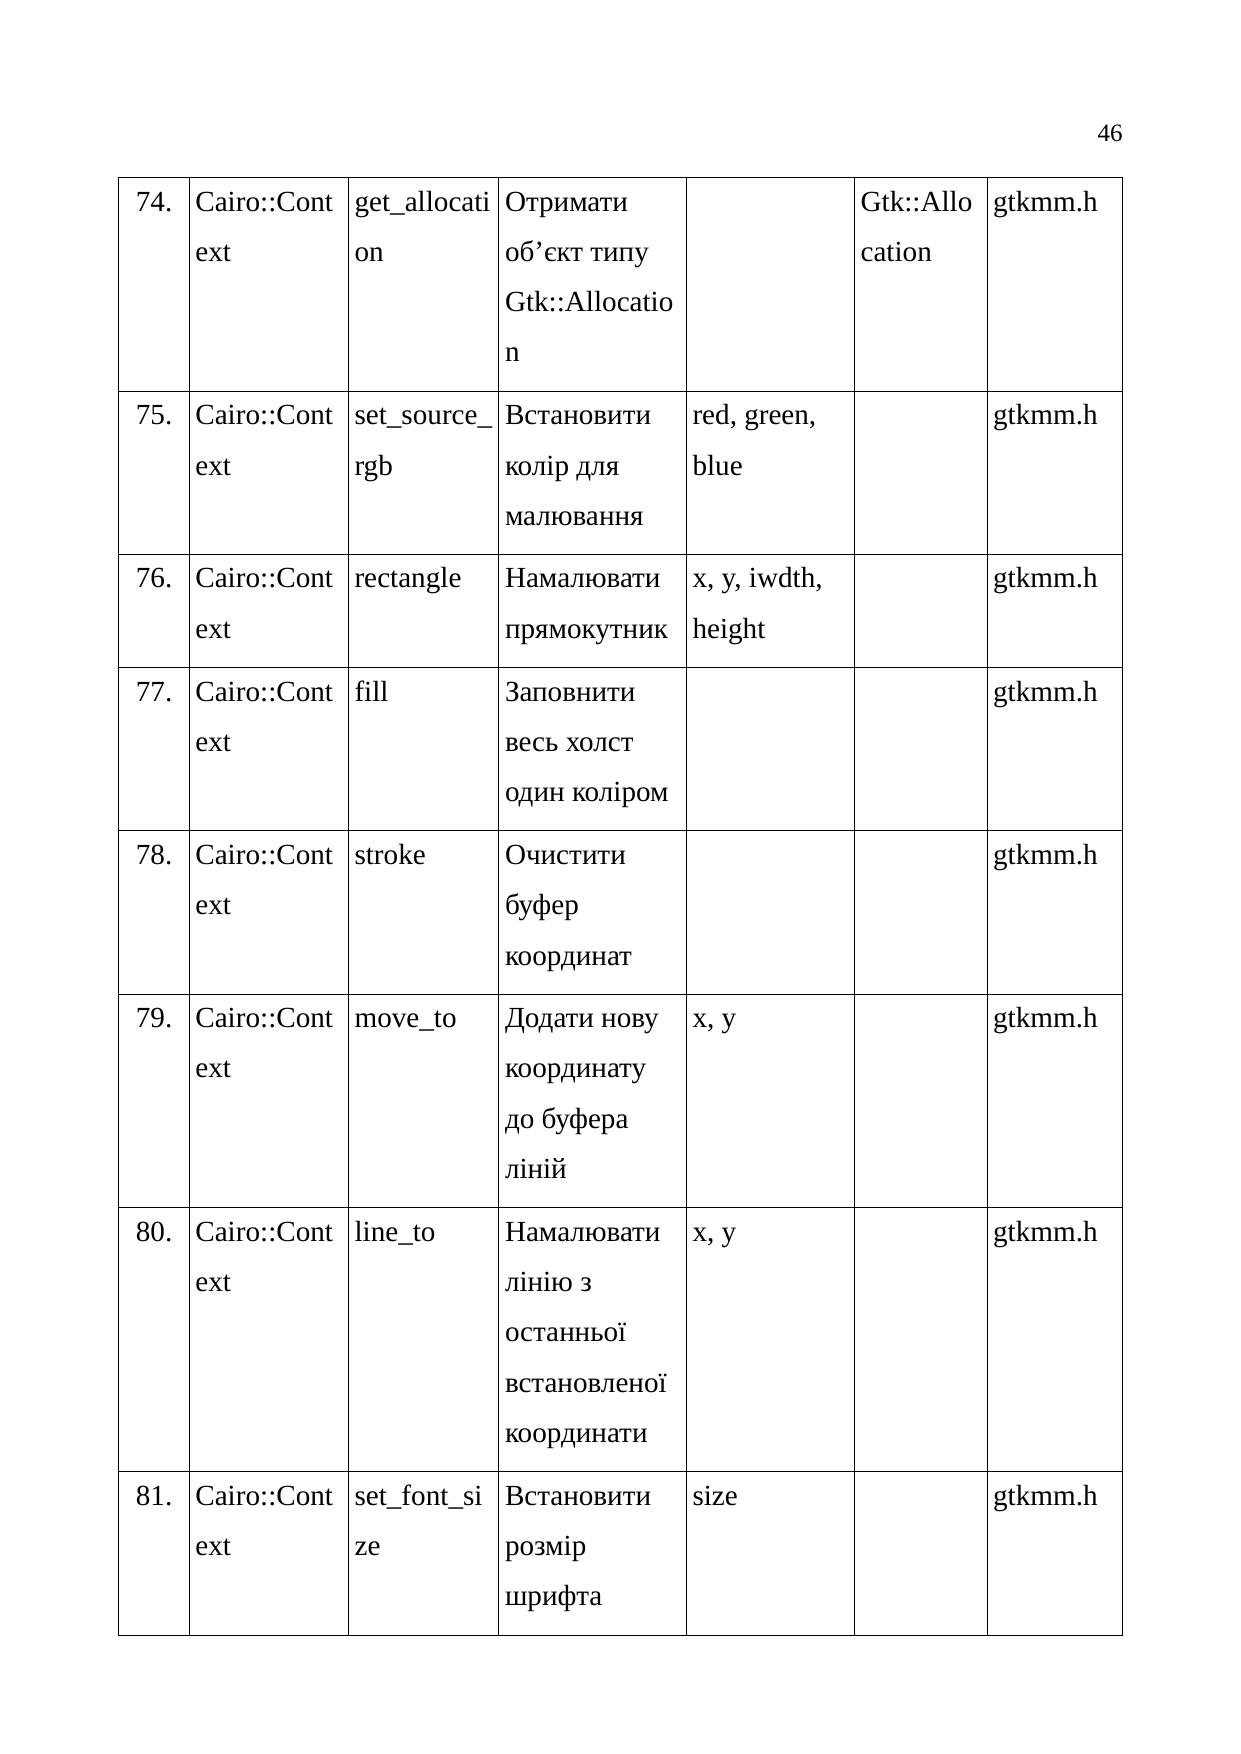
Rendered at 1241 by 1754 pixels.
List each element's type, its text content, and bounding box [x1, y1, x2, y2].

table_cell Cairo::Context [190, 555, 348, 667]
table_cell [855, 668, 987, 830]
table_cell move_to [349, 995, 498, 1207]
table_cell x, y [687, 995, 854, 1207]
table_cell Cairo::Context [190, 392, 348, 554]
table_cell set_source_rgb [349, 392, 498, 554]
table_cell Cairo::Context [190, 1472, 348, 1634]
table_cell 81. [119, 1472, 189, 1634]
table_cell [855, 555, 987, 667]
table_cell 78. [119, 831, 189, 993]
table_cell stroke [349, 831, 498, 993]
table_cell gtkmm.h [988, 995, 1122, 1207]
table_cell Cairo::Context [190, 995, 348, 1207]
table_cell line_to [349, 1208, 498, 1471]
table_cell gtkmm.h [988, 178, 1122, 391]
table_cell x, y [687, 1208, 854, 1471]
table_cell Cairo::Context [190, 1208, 348, 1471]
table_cell 75. [119, 392, 189, 554]
table_cell Намалювати прямокутник [499, 555, 686, 667]
table_cell 76. [119, 555, 189, 667]
table_cell x, y, iwdth, height [687, 555, 854, 667]
table_cell [855, 995, 987, 1207]
table_cell [687, 178, 854, 391]
table_cell 79. [119, 995, 189, 1207]
table_cell [687, 668, 854, 830]
table_cell [855, 392, 987, 554]
table_cell 74. [119, 178, 189, 391]
table_cell Встановити розмір шрифта [499, 1472, 686, 1634]
table_cell Cairo::Context [190, 668, 348, 830]
table_cell Очистити буфер координат [499, 831, 686, 993]
table_cell 80. [119, 1208, 189, 1471]
table_cell [855, 1472, 987, 1634]
table_cell [855, 1208, 987, 1471]
table_cell size [687, 1472, 854, 1634]
table_cell [855, 831, 987, 993]
table_cell gtkmm.h [988, 555, 1122, 667]
table_cell fill [349, 668, 498, 830]
table_cell rectangle [349, 555, 498, 667]
table_cell get_allocation [349, 178, 498, 391]
table_cell gtkmm.h [988, 668, 1122, 830]
table_cell Заповнити весь холст один коліром [499, 668, 686, 830]
table_cell Gtk::Allocation [855, 178, 987, 391]
table_cell Cairo::Context [190, 178, 348, 391]
table_cell Отримати об’єкт типу Gtk::Allocation [499, 178, 686, 391]
table_cell 77. [119, 668, 189, 830]
table_cell Додати нову координату до буфера ліній [499, 995, 686, 1207]
table_cell gtkmm.h [988, 1472, 1122, 1634]
table_cell gtkmm.h [988, 1208, 1122, 1471]
table_cell set_font_size [349, 1472, 498, 1634]
table_cell [687, 831, 854, 993]
table_cell Cairo::Context [190, 831, 348, 993]
table_cell gtkmm.h [988, 392, 1122, 554]
table_cell Намалювати лінію з останньої встановленої координати [499, 1208, 686, 1471]
table_cell red, green, blue [687, 392, 854, 554]
table_cell Встановити колір для малювання [499, 392, 686, 554]
table_cell gtkmm.h [988, 831, 1122, 993]
